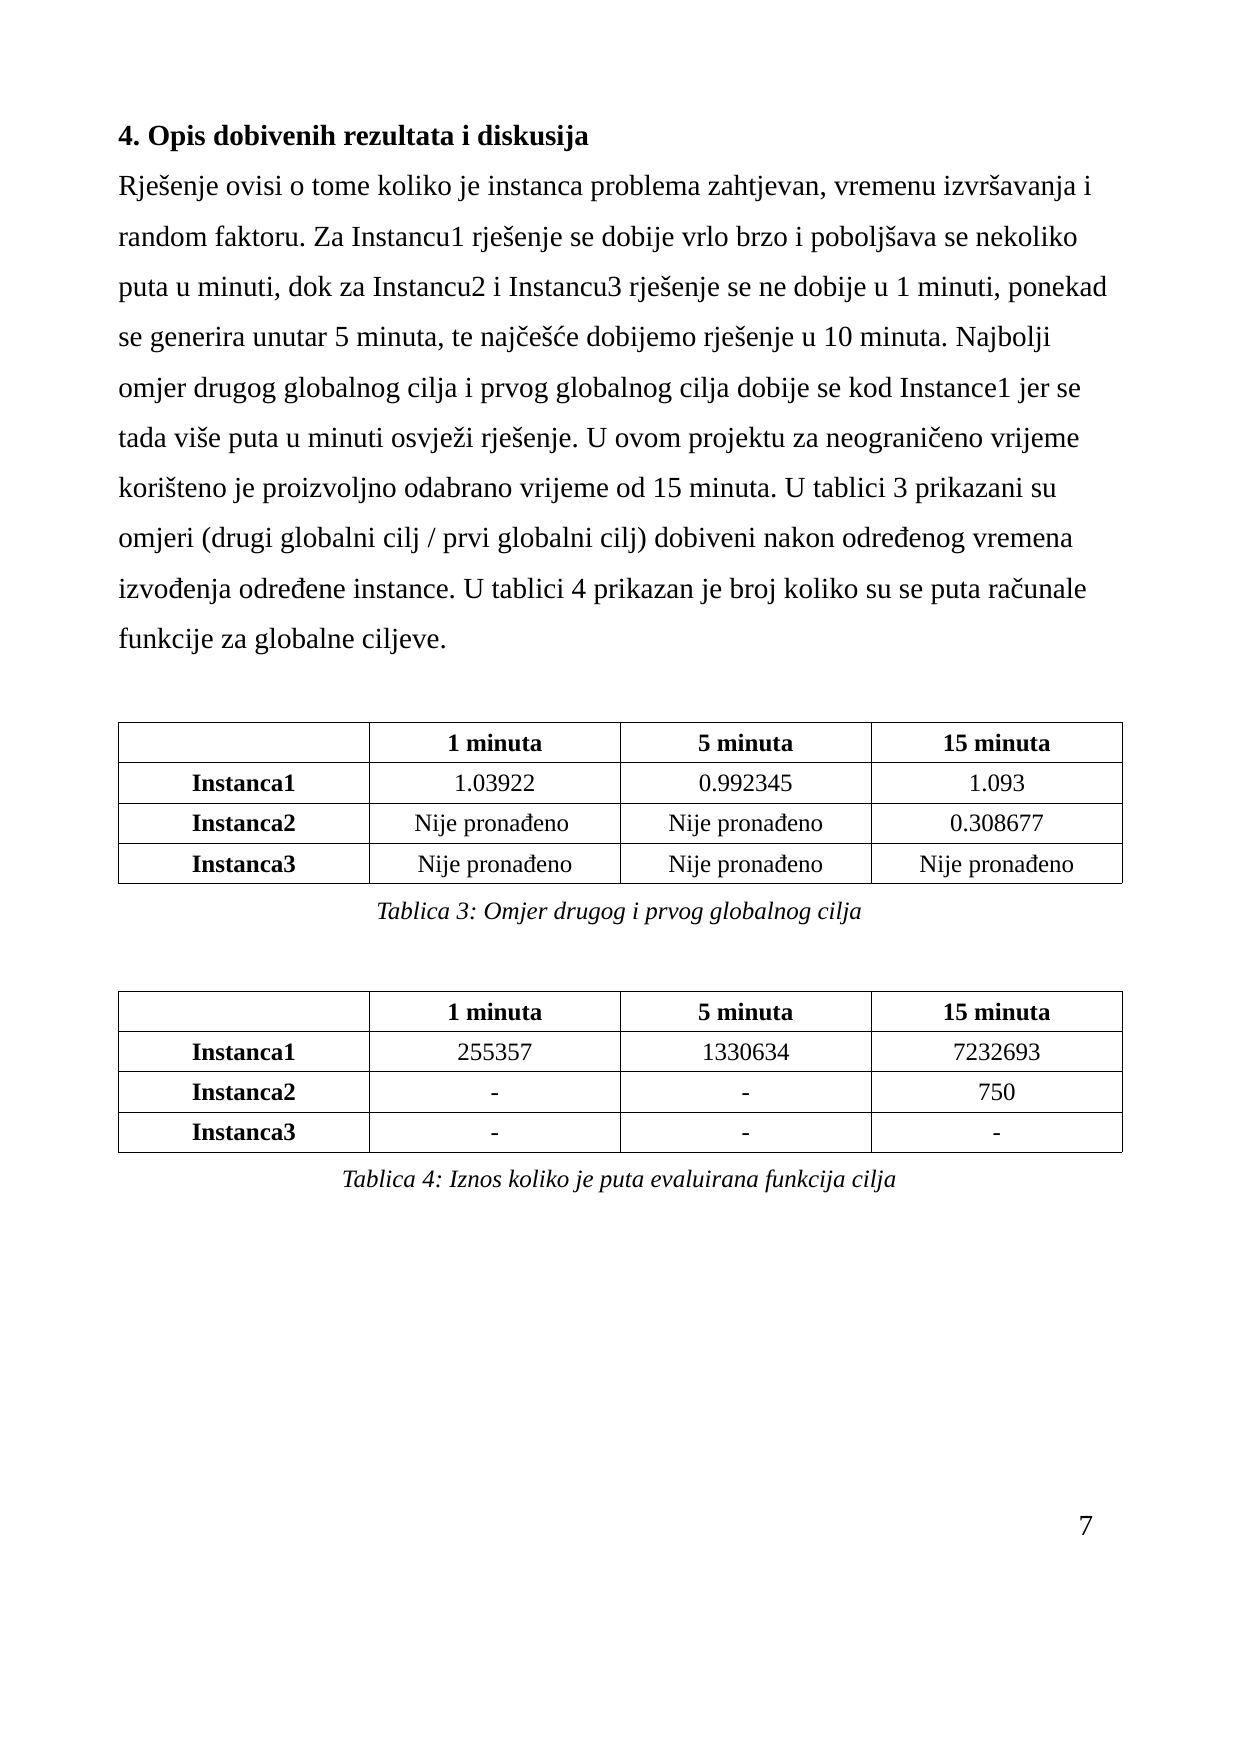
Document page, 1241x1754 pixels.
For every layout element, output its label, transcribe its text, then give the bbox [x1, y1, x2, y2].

table_cell Instanca2 [119, 1072, 369, 1112]
table_header 15 minuta [872, 723, 1122, 762]
table_cell Instanca3 [119, 844, 369, 883]
table_cell Nije pronađeno [621, 804, 871, 843]
table_cell Instanca1 [119, 763, 369, 802]
table_cell - [621, 1072, 871, 1112]
table_cell 7232693 [872, 1032, 1122, 1071]
table_cell - [370, 1072, 620, 1112]
table_cell Nije pronađeno [370, 804, 620, 843]
table_cell Instanca3 [119, 1113, 369, 1152]
table_cell Nije pronađeno [621, 844, 871, 883]
table_cell Instanca2 [119, 804, 369, 843]
text 4. Opis dobivenih rezultata i diskusija [118, 118, 1122, 152]
table_cell 1.093 [872, 763, 1122, 802]
table_header 5 minuta [621, 992, 871, 1031]
table_cell 255357 [370, 1032, 620, 1071]
table_header [119, 723, 369, 762]
table_header 5 minuta [621, 723, 871, 762]
table_cell 750 [872, 1072, 1122, 1112]
text Rješenje ovisi o tome koliko je instanca problema zahtjevan, vremenu izvršavanja i random faktoru. Za Instancu1 rješenje se dobije vrlo brzo i poboljšava se nekoliko puta u minuti, dok za Instancu2 i Instancu3 rješenje se ne dobije u 1 minuti, ponekad se generira unutar 5 minuta, te najčešće dobijemo rješenje u 10 minuta. Najbolji omjer drugog globalnog cilja i prvog globalnog cilja dobije se kod Instance1 jer se tada više puta u minuti osvježi rješenje. U ovom projektu za neograničeno vrijeme korišteno je proizvoljno odabrano vrijeme od 15 minuta. U tablici 3 prikazani su omjeri (drugi globalni cilj / prvi globalni cilj) dobiveni nakon određenog vremena izvođenja određene instance. U tablici 4 prikazan je broj koliko su se puta računale funkcije za globalne ciljeve. [118, 168, 1122, 655]
table_header 1 minuta [370, 992, 620, 1031]
table_header [119, 992, 369, 1031]
text 7 [118, 1508, 1122, 1541]
table_cell - [872, 1113, 1122, 1152]
text Tablica 3: Omjer drugog i prvog globalnog cilja [118, 896, 1122, 924]
table_header 15 minuta [872, 992, 1122, 1031]
table_cell Nije pronađeno [370, 844, 620, 883]
table_header 1 minuta [370, 723, 620, 762]
table_cell 1.03922 [370, 763, 620, 802]
table_cell Instanca1 [119, 1032, 369, 1071]
table_cell 1330634 [621, 1032, 871, 1071]
table_cell 0.992345 [621, 763, 871, 802]
table_cell Nije pronađeno [872, 844, 1122, 883]
table_cell - [621, 1113, 871, 1152]
table_cell - [370, 1113, 620, 1152]
table_cell 0.308677 [872, 804, 1122, 843]
text Tablica 4: Iznos koliko je puta evaluirana funkcija cilja [118, 1164, 1122, 1193]
